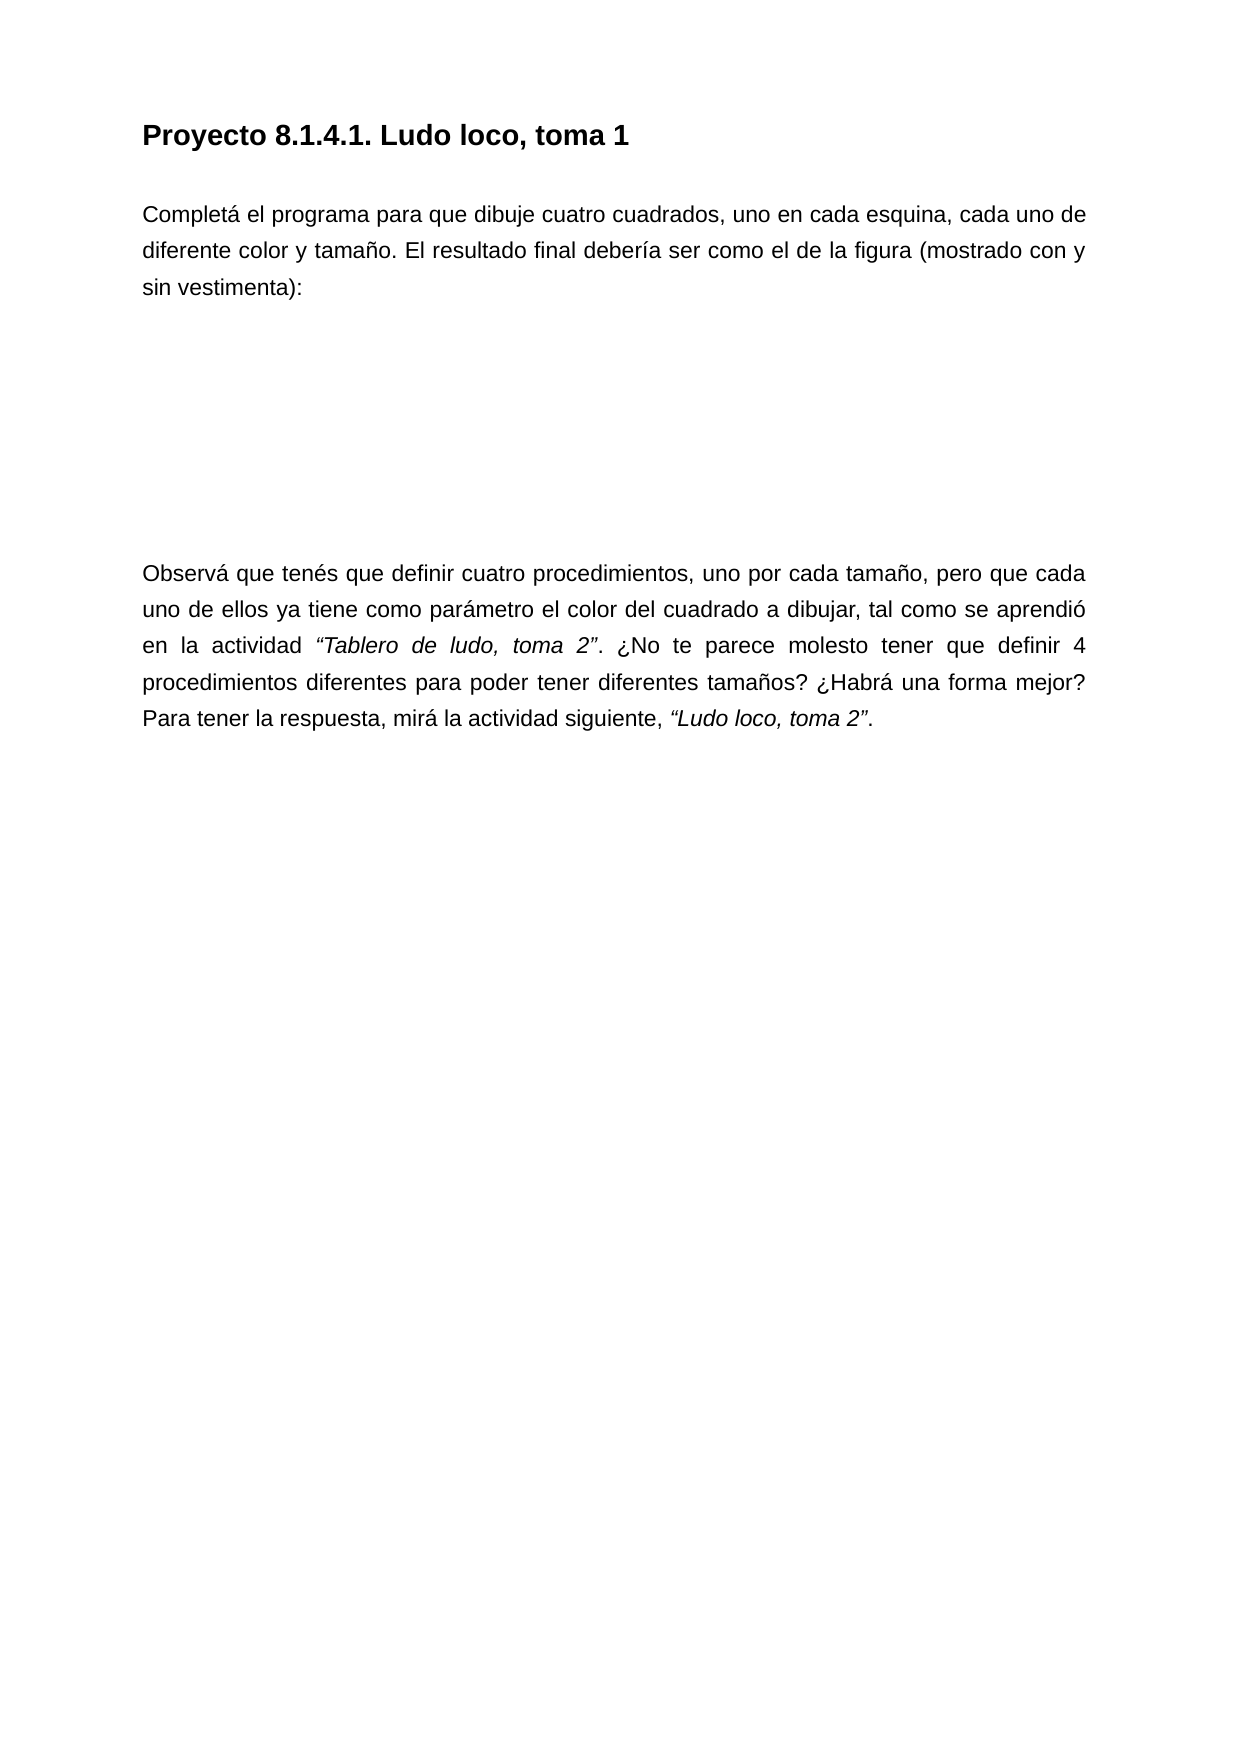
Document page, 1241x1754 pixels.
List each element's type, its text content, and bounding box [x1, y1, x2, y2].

text Completá el programa para que dibuje cuatro cuadrados, uno en cada esquina, cada uno de diferente color y tamaño. El resultado final debería ser como el de la figura (mostrado con y sin vestimenta): [142, 201, 1087, 300]
text Observá que tenés que definir cuatro procedimientos, uno por cada tamaño, pero que cada uno de ellos ya tiene como parámetro el color del cuadrado a dibujar, tal como se aprendió en la actividad “Tablero de ludo, toma 2”. ¿No te parece molesto tener que definir 4 procedimientos diferentes para poder tener diferentes tamaños? ¿Habrá una forma mejor? Para tener la respuesta, mirá la actividad siguiente, “Ludo loco, toma 2”. [142, 560, 1087, 732]
text Proyecto 8.1.4.1. Ludo loco, toma 1 [142, 118, 1087, 152]
